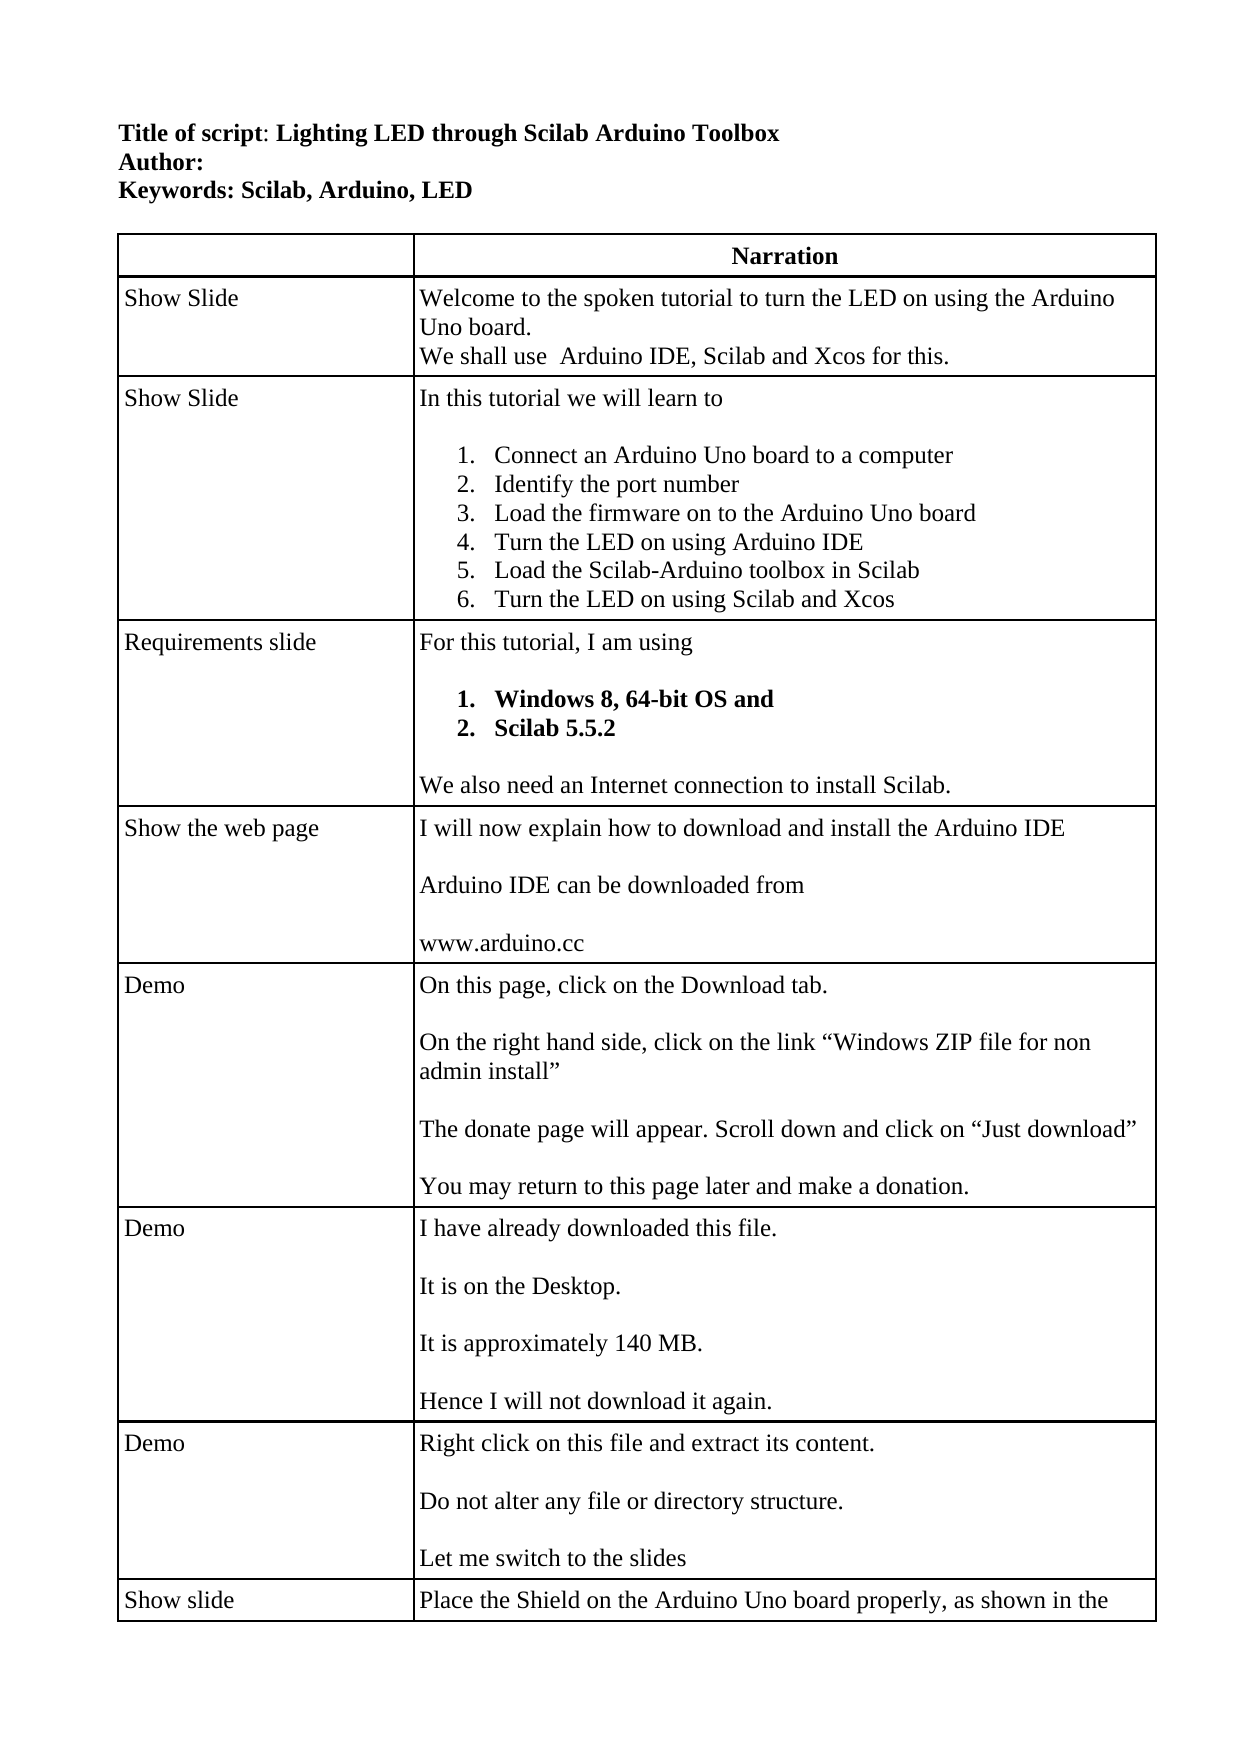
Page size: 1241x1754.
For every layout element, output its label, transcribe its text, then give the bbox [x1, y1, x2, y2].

table_cell Show slide [119, 1580, 413, 1620]
table_cell I will now explain how to download and install the Arduino IDE Arduino IDE can be downloaded from www.arduino.cc [415, 807, 1155, 962]
table_cell Welcome to the spoken tutorial to turn the LED on using the Arduino Uno board. We shall use Arduino IDE, Scilab and Xcos for this. [415, 278, 1155, 375]
table_header Narration [415, 235, 1155, 275]
table_cell Place the Shield on the Arduino Uno board properly, as shown in the [415, 1580, 1155, 1620]
table_cell Show Slide [119, 278, 413, 375]
table_cell Demo [119, 964, 413, 1206]
table_cell On this page, click on the Download tab. On the right hand side, click on the link “Windows ZIP file for non admin install” The donate page will appear. Scroll down and click on “Just download” You may return to this page later and make a donation. [415, 964, 1155, 1206]
text Author: [118, 147, 1122, 176]
text Title of script: Lighting LED through Scilab Arduino Toolbox [118, 118, 1122, 147]
text Keywords: Scilab, Arduino, LED [118, 176, 1122, 204]
table_cell Requirements slide [119, 621, 413, 805]
table_cell Right click on this file and extract its content. Do not alter any file or directory structure. Let me switch to the slides [415, 1423, 1155, 1578]
table_cell I have already downloaded this file. It is on the Desktop. It is approximately 140 MB. Hence I will not download it again. [415, 1208, 1155, 1420]
table_cell For this tutorial, I am using Windows 8, 64-bit OS and Scilab 5.5.2 We also need an Internet connection to install Scilab. [415, 621, 1155, 805]
table_cell Show the web page [119, 807, 413, 962]
table_cell Show Slide [119, 377, 413, 619]
table_cell Demo [119, 1208, 413, 1420]
table_header [119, 235, 413, 275]
table_cell In this tutorial we will learn to Connect an Arduino Uno board to a computer Identify the port number Load the firmware on to the Arduino Uno board Turn the LED on using Arduino IDE Load the Scilab-Arduino toolbox in Scilab Turn the LED on using Scilab and Xcos [415, 377, 1155, 619]
table_cell Demo [119, 1423, 413, 1578]
